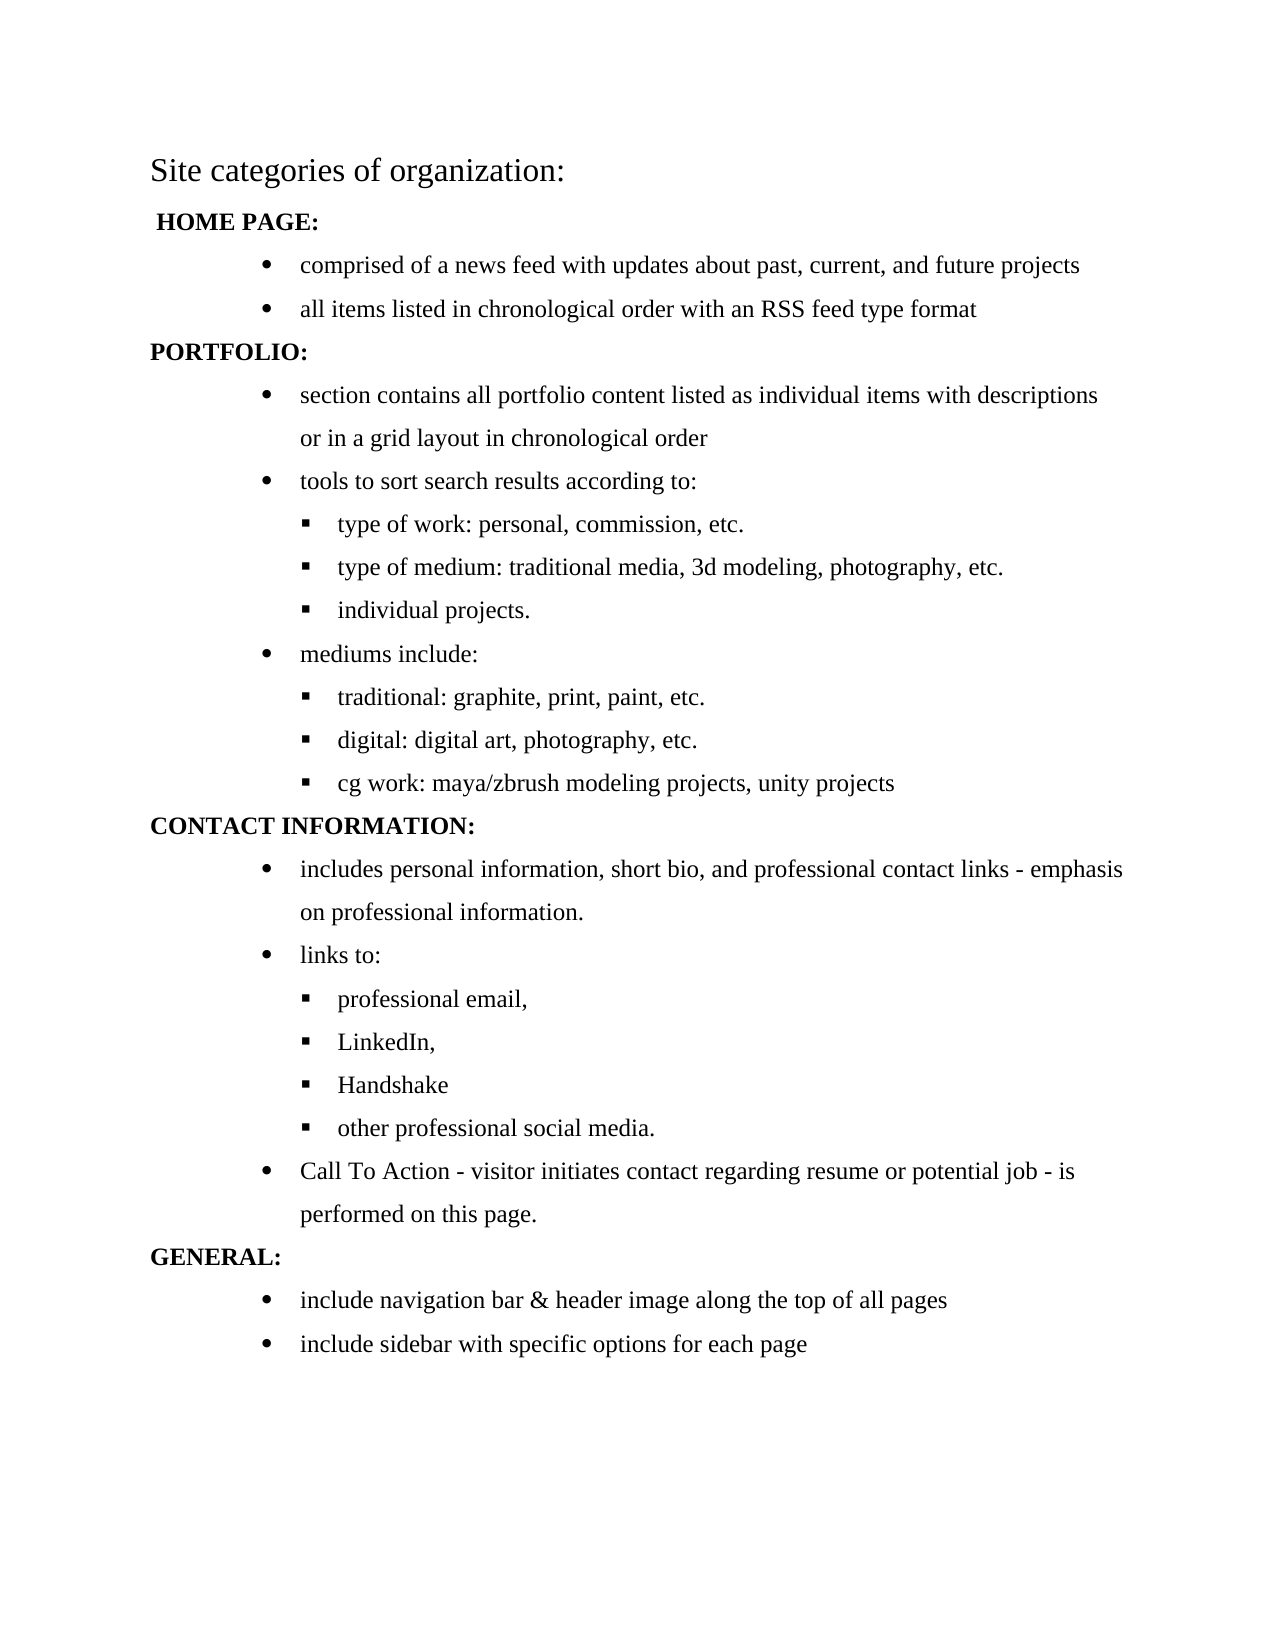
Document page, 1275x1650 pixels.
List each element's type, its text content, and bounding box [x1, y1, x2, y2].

list cg work: maya/zbrush modeling projects, unity projects [300, 768, 1125, 797]
list Handshake [300, 1070, 1125, 1099]
text Site categories of organization: [150, 150, 1125, 188]
list tools to sort search results according to: [262, 466, 1125, 495]
text GENERAL: [150, 1242, 1125, 1271]
list type of medium: traditional media, 3d modeling, photography, etc. [300, 552, 1125, 581]
list includes personal information, short bio, and professional contact links - emphasis on professional information. [262, 854, 1125, 926]
list comprised of a news feed with updates about past, current, and future projects [262, 251, 1125, 279]
list type of work: personal, commission, etc. [300, 509, 1125, 538]
list other professional social media. [300, 1113, 1125, 1142]
list LinkedIn, [300, 1027, 1125, 1056]
list all items listed in chronological order with an RSS feed type format [262, 294, 1125, 322]
list links to: [262, 941, 1125, 969]
text CONTACT INFORMATION: [150, 811, 1125, 840]
list include navigation bar & header image along the top of all pages [262, 1286, 1125, 1314]
list mediums include: [262, 639, 1125, 667]
list professional email, [300, 984, 1125, 1012]
text HOME PAGE: [150, 207, 1125, 236]
list individual projects. [300, 596, 1125, 624]
text PORTFOLIO: [150, 337, 1125, 366]
list section contains all portfolio content listed as individual items with descriptions or in a grid layout in chronological order [262, 380, 1125, 452]
list include sidebar with specific options for each page [262, 1329, 1125, 1357]
list Call To Action - visitor initiates contact regarding resume or potential job - is performed on this page. [262, 1156, 1125, 1228]
list digital: digital art, photography, etc. [300, 725, 1125, 754]
list traditional: graphite, print, paint, etc. [300, 682, 1125, 711]
